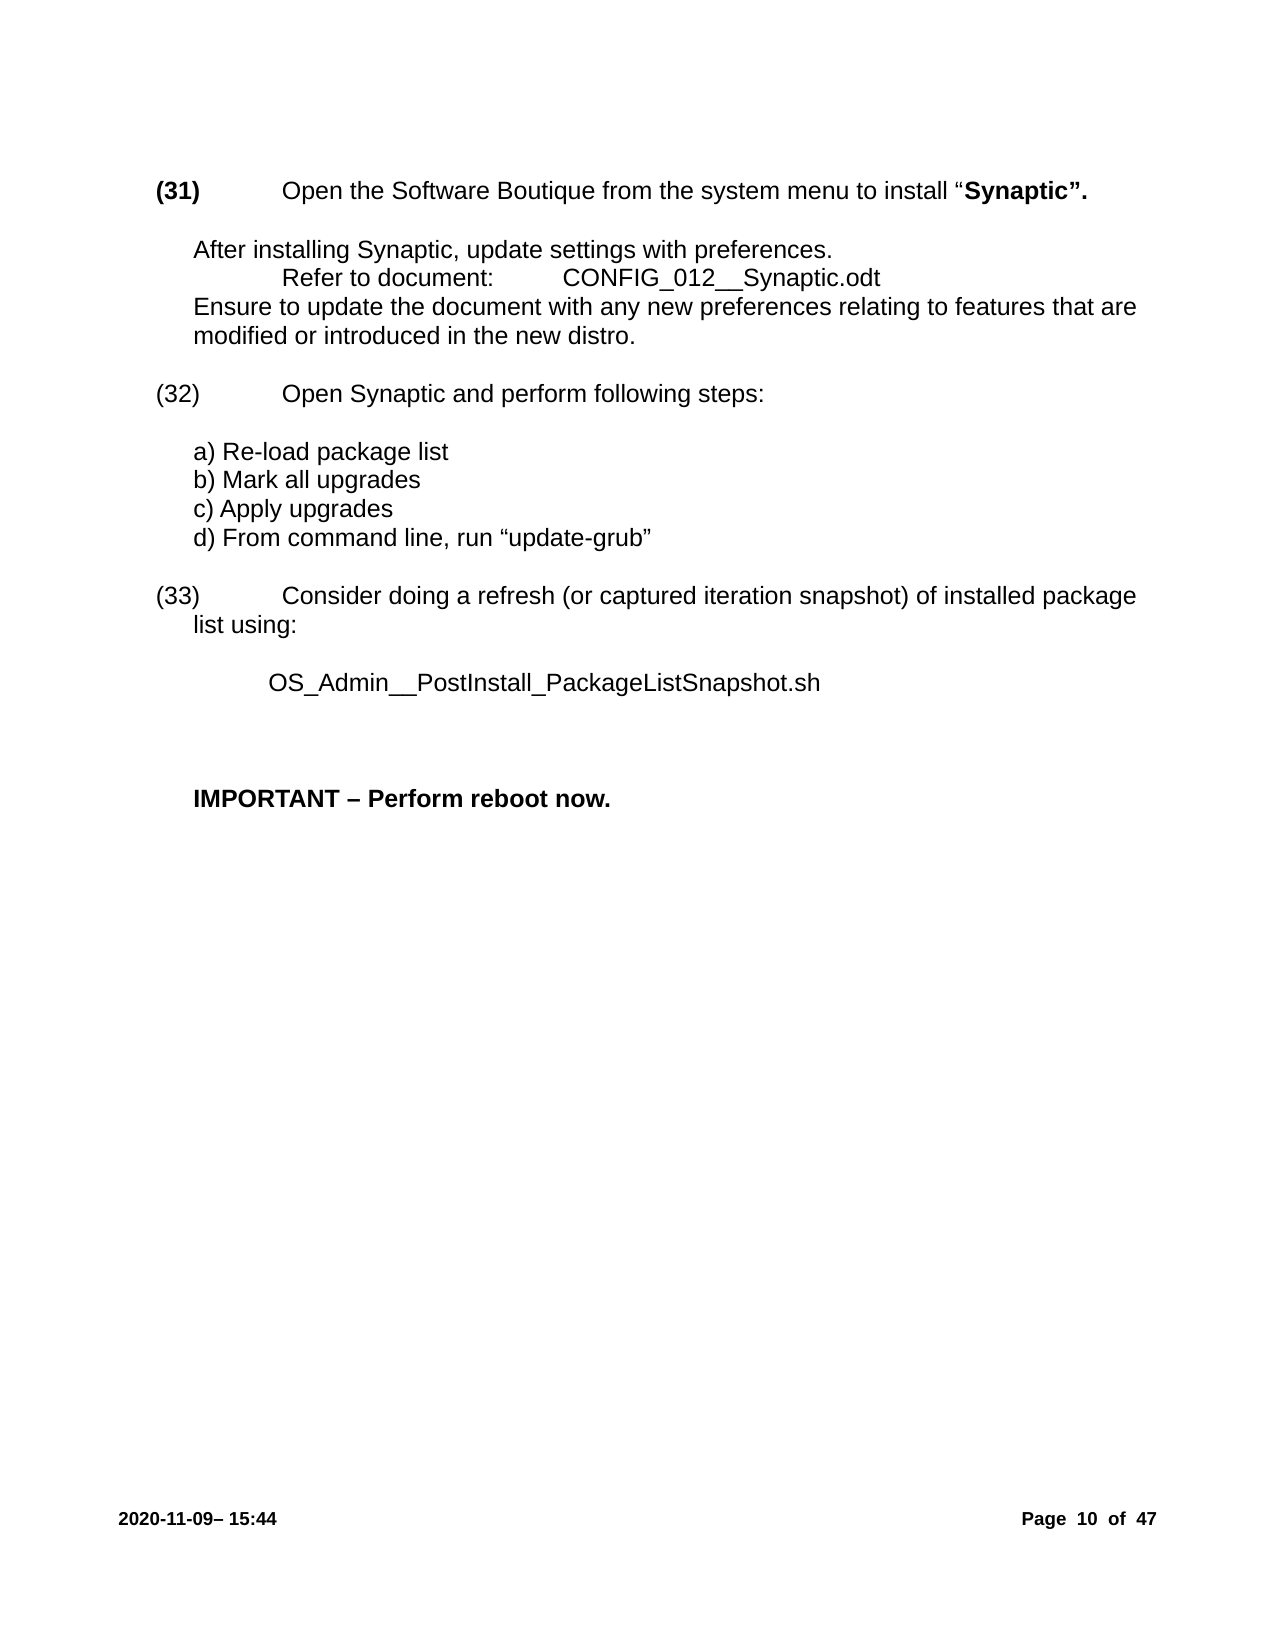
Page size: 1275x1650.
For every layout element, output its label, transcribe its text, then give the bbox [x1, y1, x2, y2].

list After installing Synaptic, update settings with preferences. Refer to document: CONFIG_012__Synaptic.odt Ensure to update the document with any new preferences relating to features that are modified or introduced in the new distro. [156, 234, 1157, 349]
list IMPORTANT – Perform reboot now. [156, 784, 1157, 842]
list OS_Admin__PostInstall_PackageListSnapshot.sh [231, 668, 1157, 697]
list Consider doing a refresh (or captured iteration snapshot) of installed package list using: [156, 581, 1157, 638]
list Open Synaptic and perform following steps: a) Re-load package list b) Mark all upgrades c) Apply upgrades d) From command line, run “update-grub” [156, 379, 1157, 552]
list Open the Software Boutique from the system menu to install “Synaptic”. [156, 176, 1157, 205]
